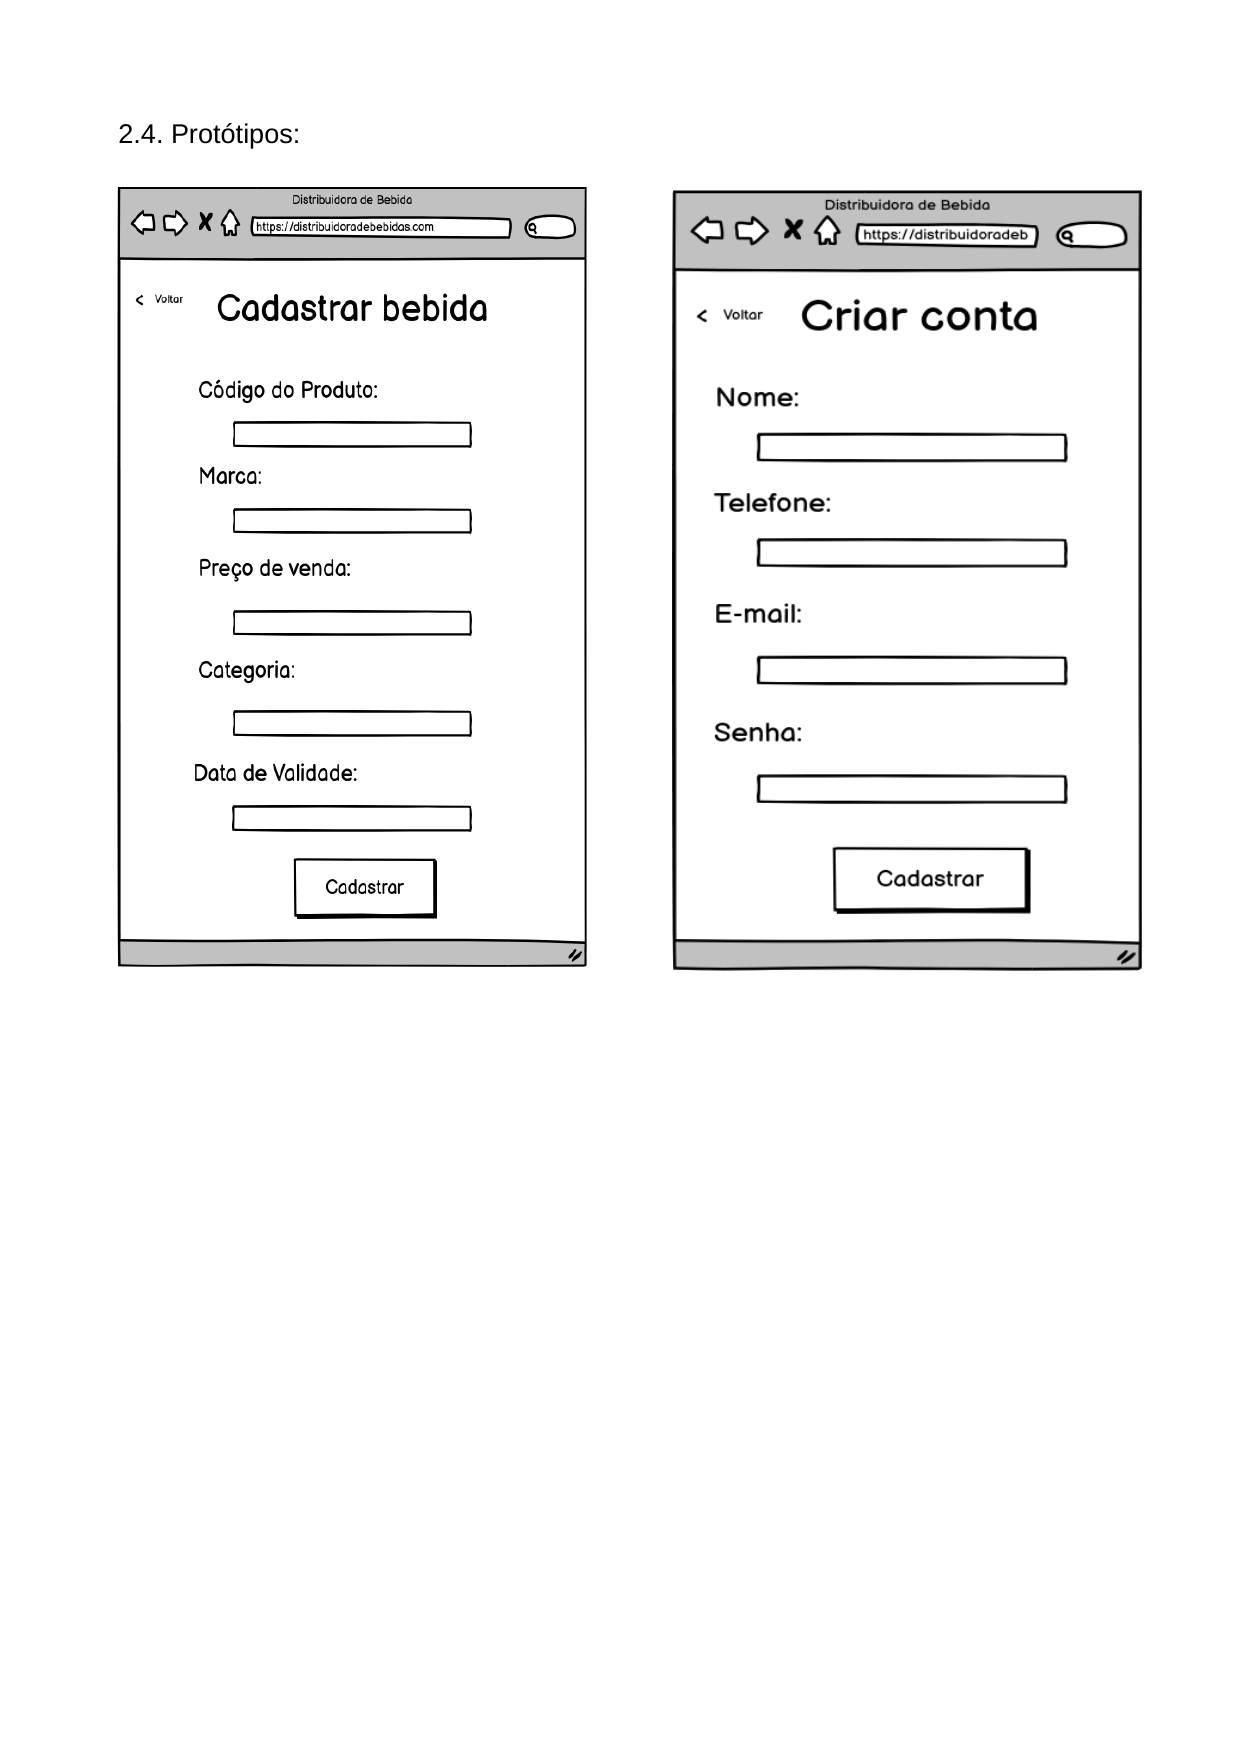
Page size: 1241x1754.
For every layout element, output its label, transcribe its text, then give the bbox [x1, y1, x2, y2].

picture [117, 187, 587, 967]
text 2.4. Protótipos: [118, 118, 1122, 149]
picture [672, 190, 1143, 971]
